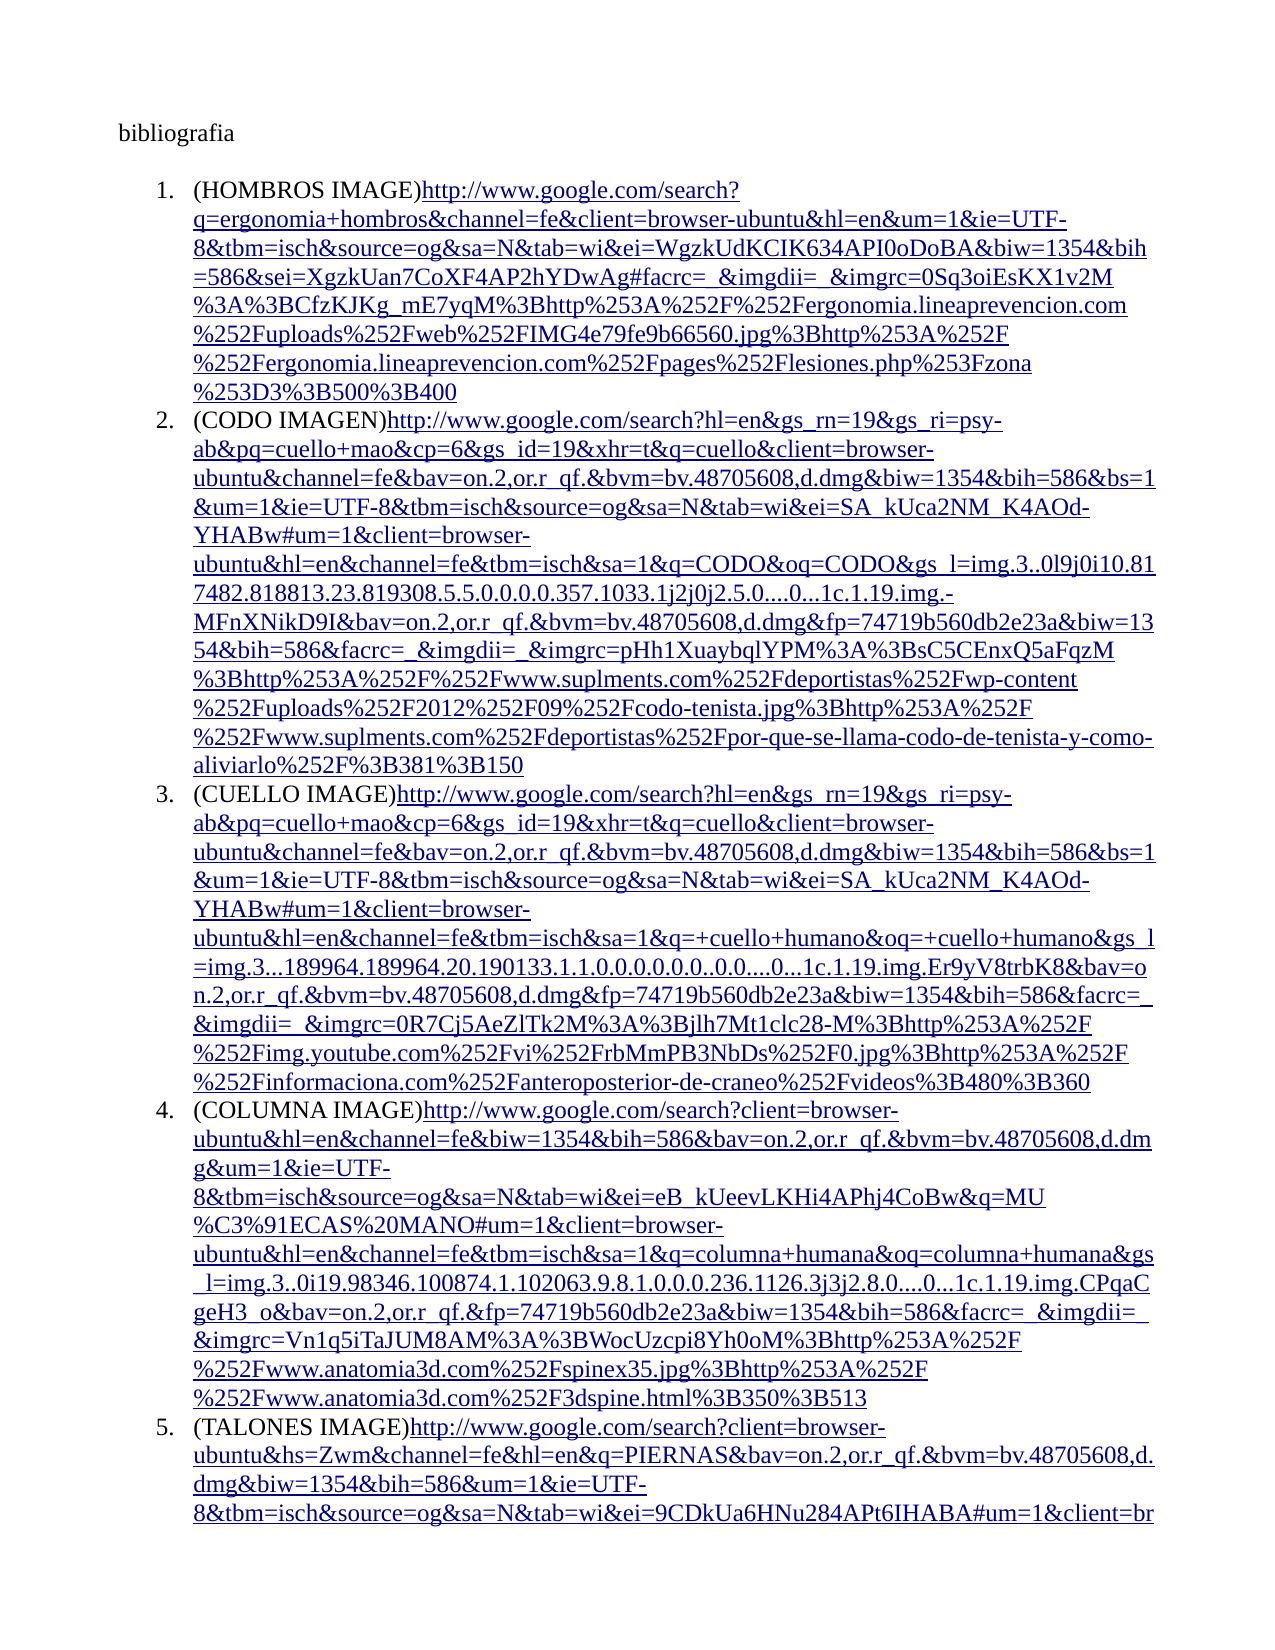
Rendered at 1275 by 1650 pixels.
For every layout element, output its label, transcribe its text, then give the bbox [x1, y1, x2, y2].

list (COLUMNA IMAGE)http://www.google.com/search?client=browser-ubuntu&hl=en&channel=fe&biw=1354&bih=586&bav=on.2,or.r_qf.&bvm=bv.48705608,d.dmg&um=1&ie=UTF-8&tbm=isch&source=og&sa=N&tab=wi&ei=eB_kUeevLKHi4APhj4CoBw&q=MU%C3%91ECAS%20MANO#um=1&client=browser-ubuntu&hl=en&channel=fe&tbm=isch&sa=1&q=columna+humana&oq=columna+humana&gs_l=img.3..0i19.98346.100874.1.102063.9.8.1.0.0.0.236.1126.3j3j2.8.0....0...1c.1.19.img.CPqaCgeH3_o&bav=on.2,or.r_qf.&fp=74719b560db2e23a&biw=1354&bih=586&facrc=_&imgdii=_&imgrc=Vn1q5iTaJUM8AM%3A%3BWocUzcpi8Yh0oM%3Bhttp%253A%252F%252Fwww.anatomia3d.com%252Fspinex35.jpg%3Bhttp%253A%252F%252Fwww.anatomia3d.com%252F3dspine.html%3B350%3B513 [156, 1096, 1157, 1412]
list (CUELLO IMAGE)http://www.google.com/search?hl=en&gs_rn=19&gs_ri=psy-ab&pq=cuello+mao&cp=6&gs_id=19&xhr=t&q=cuello&client=browser-ubuntu&channel=fe&bav=on.2,or.r_qf.&bvm=bv.48705608,d.dmg&biw=1354&bih=586&bs=1&um=1&ie=UTF-8&tbm=isch&source=og&sa=N&tab=wi&ei=SA_kUca2NM_K4AOd-YHABw#um=1&client=browser-ubuntu&hl=en&channel=fe&tbm=isch&sa=1&q=+cuello+humano&oq=+cuello+humano&gs_l=img.3...189964.189964.20.190133.1.1.0.0.0.0.0.0..0.0....0...1c.1.19.img.Er9yV8trbK8&bav=on.2,or.r_qf.&bvm=bv.48705608,d.dmg&fp=74719b560db2e23a&biw=1354&bih=586&facrc=_&imgdii=_&imgrc=0R7Cj5AeZlTk2M%3A%3Bjlh7Mt1clc28-M%3Bhttp%253A%252F%252Fimg.youtube.com%252Fvi%252FrbMmPB3NbDs%252F0.jpg%3Bhttp%253A%252F%252Finformaciona.com%252Fanteroposterior-de-craneo%252Fvideos%3B480%3B360 [156, 779, 1157, 1096]
list (HOMBROS IMAGE)http://www.google.com/search?q=ergonomia+hombros&channel=fe&client=browser-ubuntu&hl=en&um=1&ie=UTF-8&tbm=isch&source=og&sa=N&tab=wi&ei=WgzkUdKCIK634API0oDoBA&biw=1354&bih=586&sei=XgzkUan7CoXF4AP2hYDwAg#facrc=_&imgdii=_&imgrc=0Sq3oiEsKX1v2M%3A%3BCfzKJKg_mE7yqM%3Bhttp%253A%252F%252Fergonomia.lineaprevencion.com%252Fuploads%252Fweb%252FIMG4e79fe9b66560.jpg%3Bhttp%253A%252F%252Fergonomia.lineaprevencion.com%252Fpages%252Flesiones.php%253Fzona%253D3%3B500%3B400 [156, 176, 1157, 406]
list (CODO IMAGEN)http://www.google.com/search?hl=en&gs_rn=19&gs_ri=psy-ab&pq=cuello+mao&cp=6&gs_id=19&xhr=t&q=cuello&client=browser-ubuntu&channel=fe&bav=on.2,or.r_qf.&bvm=bv.48705608,d.dmg&biw=1354&bih=586&bs=1&um=1&ie=UTF-8&tbm=isch&source=og&sa=N&tab=wi&ei=SA_kUca2NM_K4AOd-YHABw#um=1&client=browser-ubuntu&hl=en&channel=fe&tbm=isch&sa=1&q=CODO&oq=CODO&gs_l=img.3..0l9j0i10.817482.818813.23.819308.5.5.0.0.0.0.357.1033.1j2j0j2.5.0....0...1c.1.19.img.-MFnXNikD9I&bav=on.2,or.r_qf.&bvm=bv.48705608,d.dmg&fp=74719b560db2e23a&biw=1354&bih=586&facrc=_&imgdii=_&imgrc=pHh1XuaybqlYPM%3A%3BsC5CEnxQ5aFqzM%3Bhttp%253A%252F%252Fwww.suplments.com%252Fdeportistas%252Fwp-content%252Fuploads%252F2012%252F09%252Fcodo-tenista.jpg%3Bhttp%253A%252F%252Fwww.suplments.com%252Fdeportistas%252Fpor-que-se-llama-codo-de-tenista-y-como-aliviarlo%252F%3B381%3B150 [156, 406, 1157, 779]
list (TALONES IMAGE)http://www.google.com/search?client=browser-ubuntu&hs=Zwm&channel=fe&hl=en&q=PIERNAS&bav=on.2,or.r_qf.&bvm=bv.48705608,d.dmg&biw=1354&bih=586&um=1&ie=UTF-8&tbm=isch&source=og&sa=N&tab=wi&ei=9CDkUa6HNu284APt6IHABA#um=1&client=br [156, 1412, 1157, 1527]
text bibliografia [118, 118, 1157, 147]
